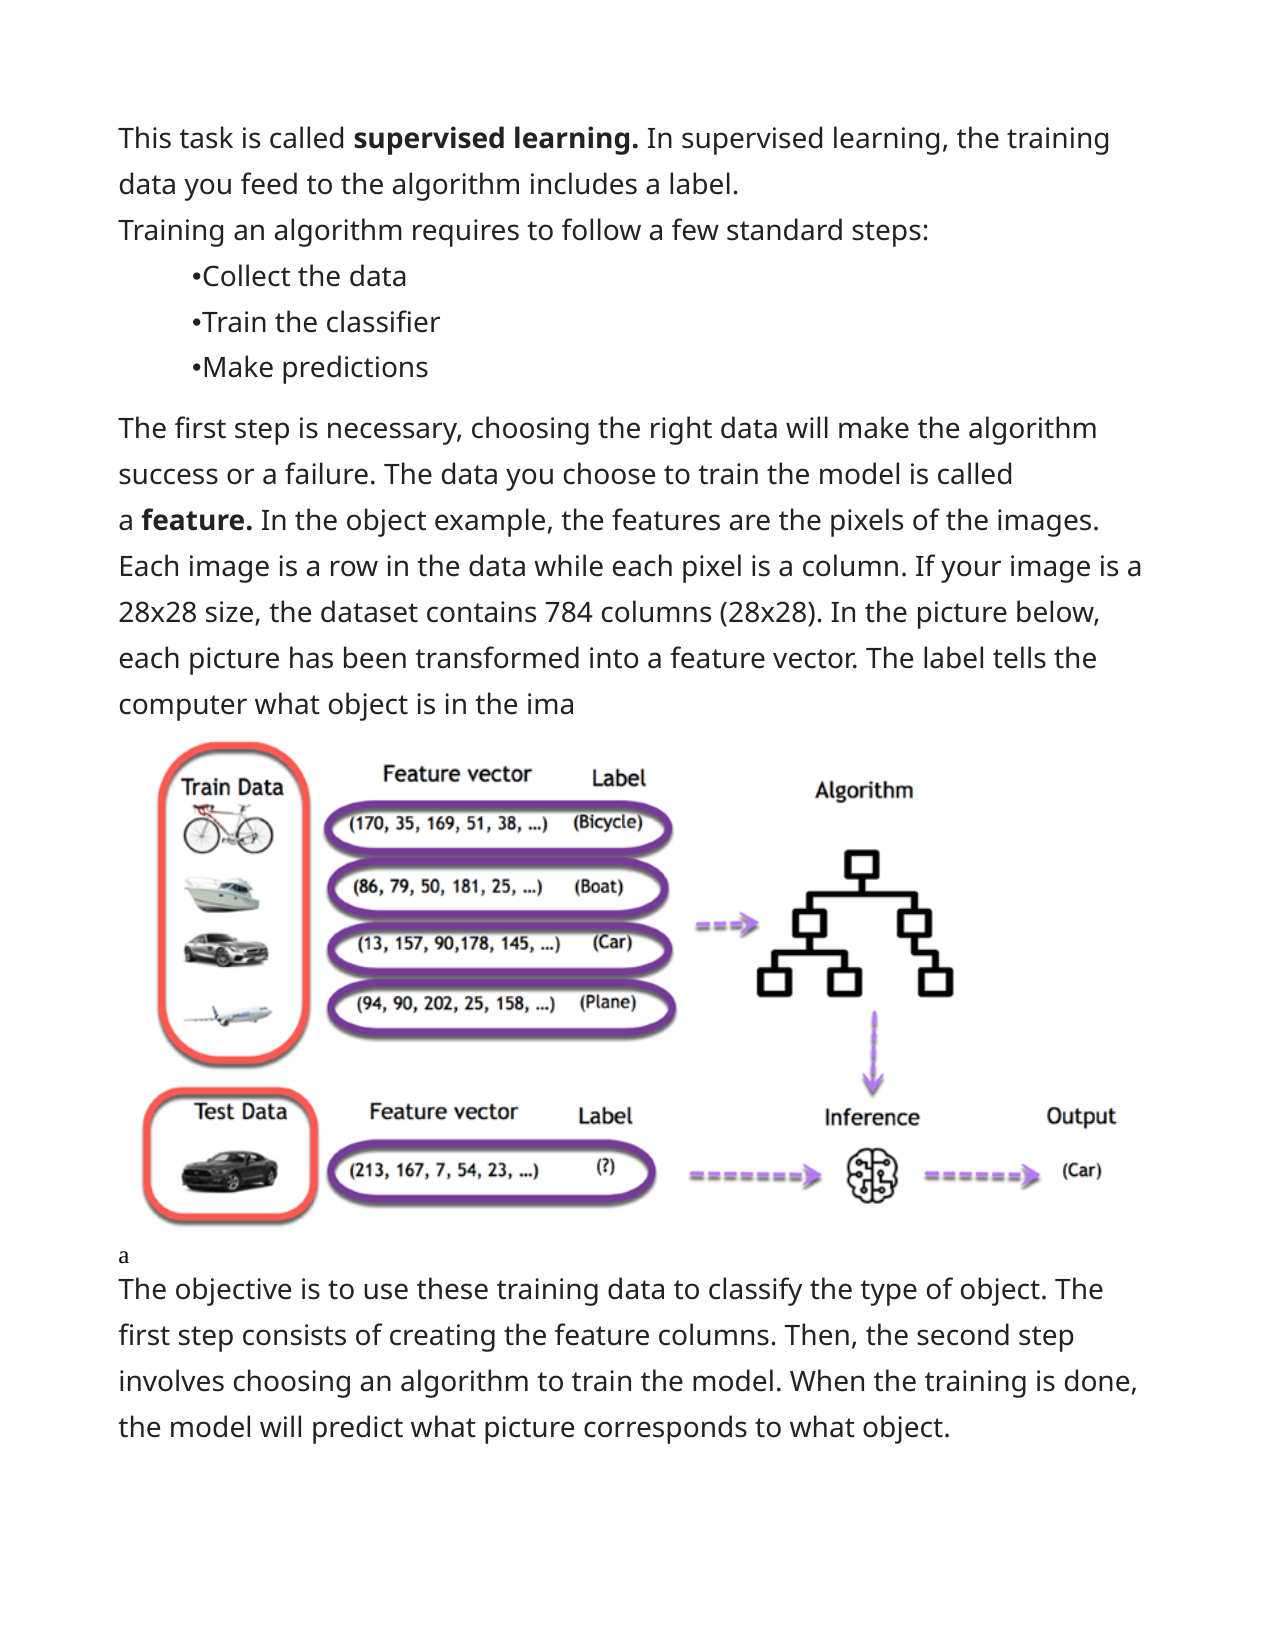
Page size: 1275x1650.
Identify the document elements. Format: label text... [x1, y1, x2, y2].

text The first step is necessary, choosing the right data will make the algorithm success or a failure. The data you choose to train the model is called a feature. In the object example, the features are the pixels of the images. [118, 408, 1157, 538]
picture [118, 730, 1157, 1241]
list Make predictions [118, 348, 1157, 386]
text Each image is a row in the data while each pixel is a column. If your image is a 28x28 size, the dataset contains 784 columns (28x28). In the picture below, each picture has been transformed into a feature vector. The label tells the computer what object is in the ima [118, 546, 1157, 722]
list Train the classifier [118, 302, 1157, 340]
text The objective is to use these training data to classify the type of object. The first step consists of creating the feature columns. Then, the second step involves choosing an algorithm to train the model. When the training is done, the model will predict what picture corresponds to what object. [118, 1269, 1157, 1446]
text This task is called supervised learning. In supervised learning, the training data you feed to the algorithm includes a label. [118, 118, 1157, 202]
text a [118, 1241, 1157, 1269]
list Collect the data [118, 256, 1157, 294]
text Training an algorithm requires to follow a few standard steps: [118, 210, 1157, 248]
